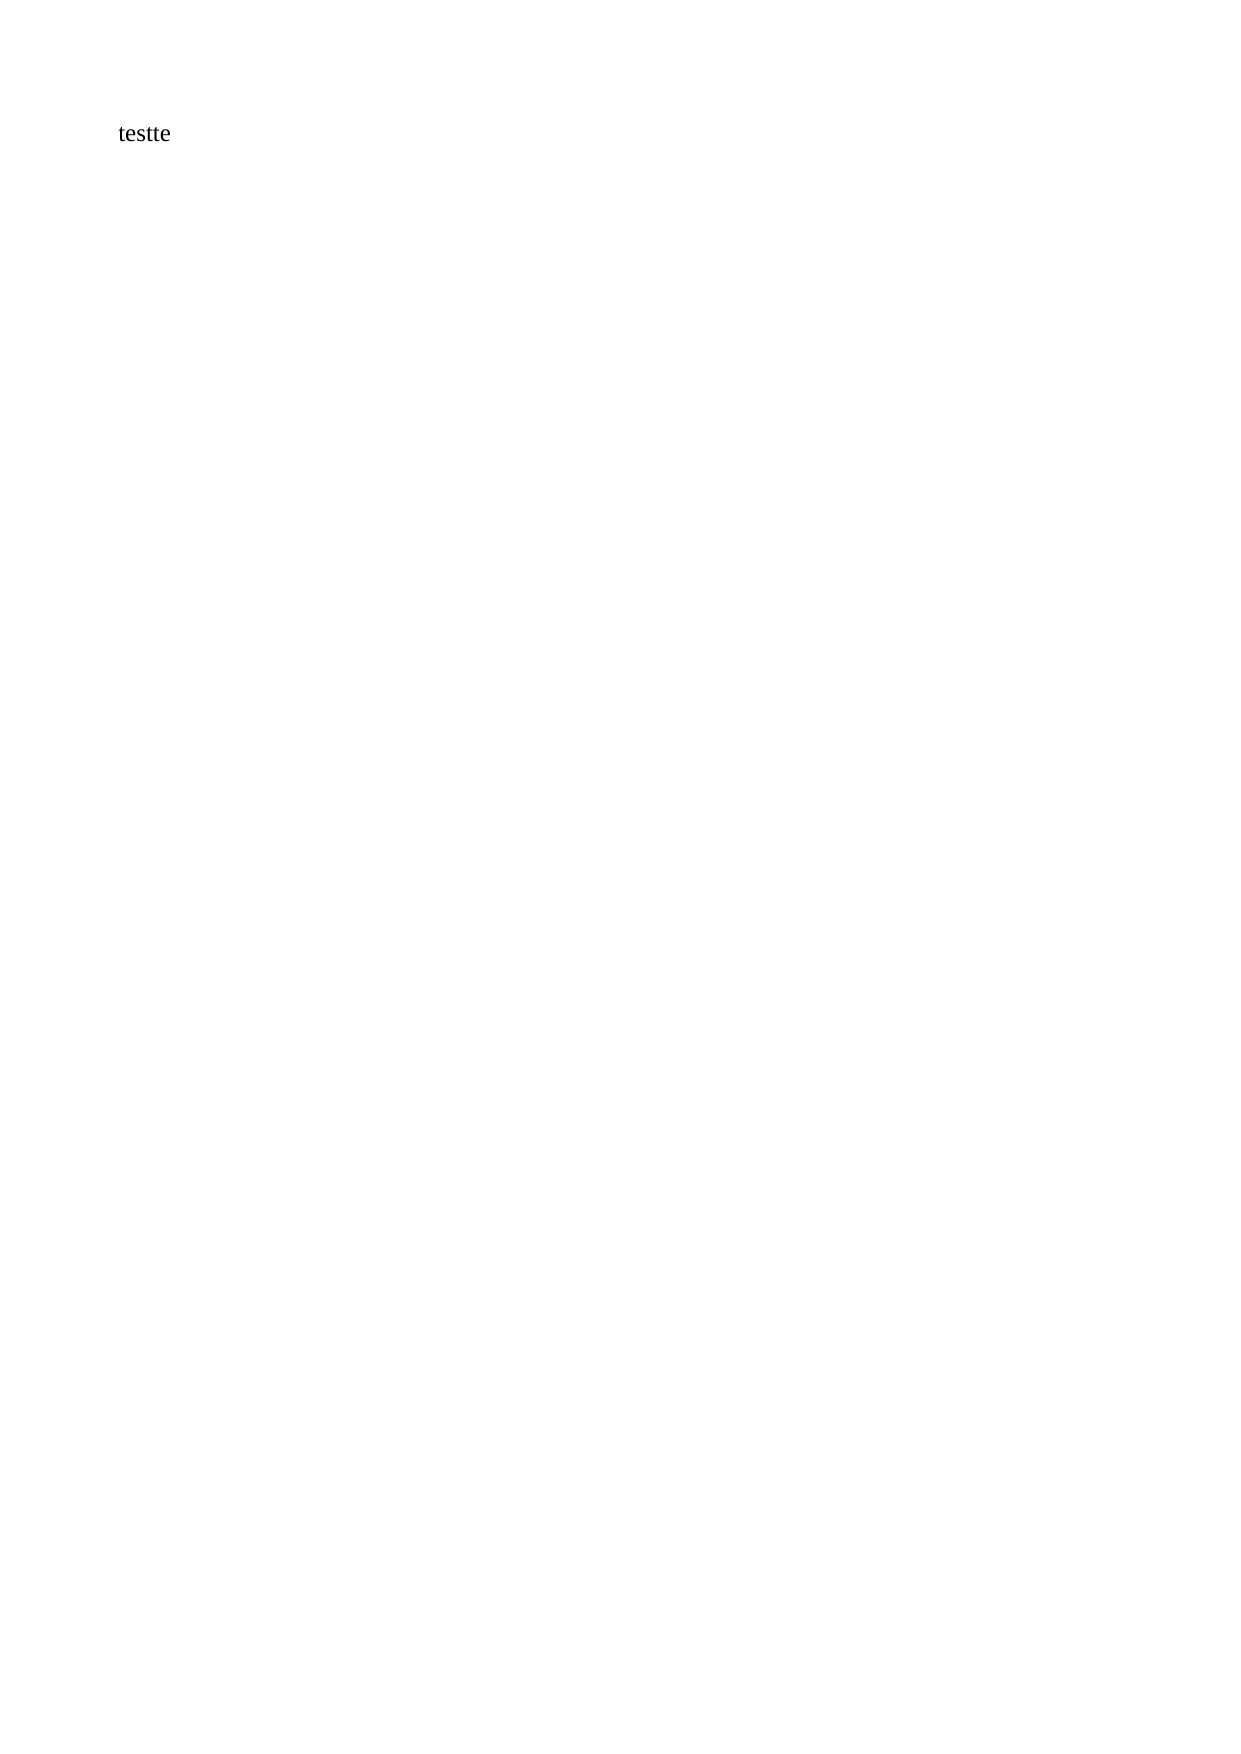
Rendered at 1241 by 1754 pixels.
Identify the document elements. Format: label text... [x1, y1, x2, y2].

text testte [118, 118, 1122, 147]
